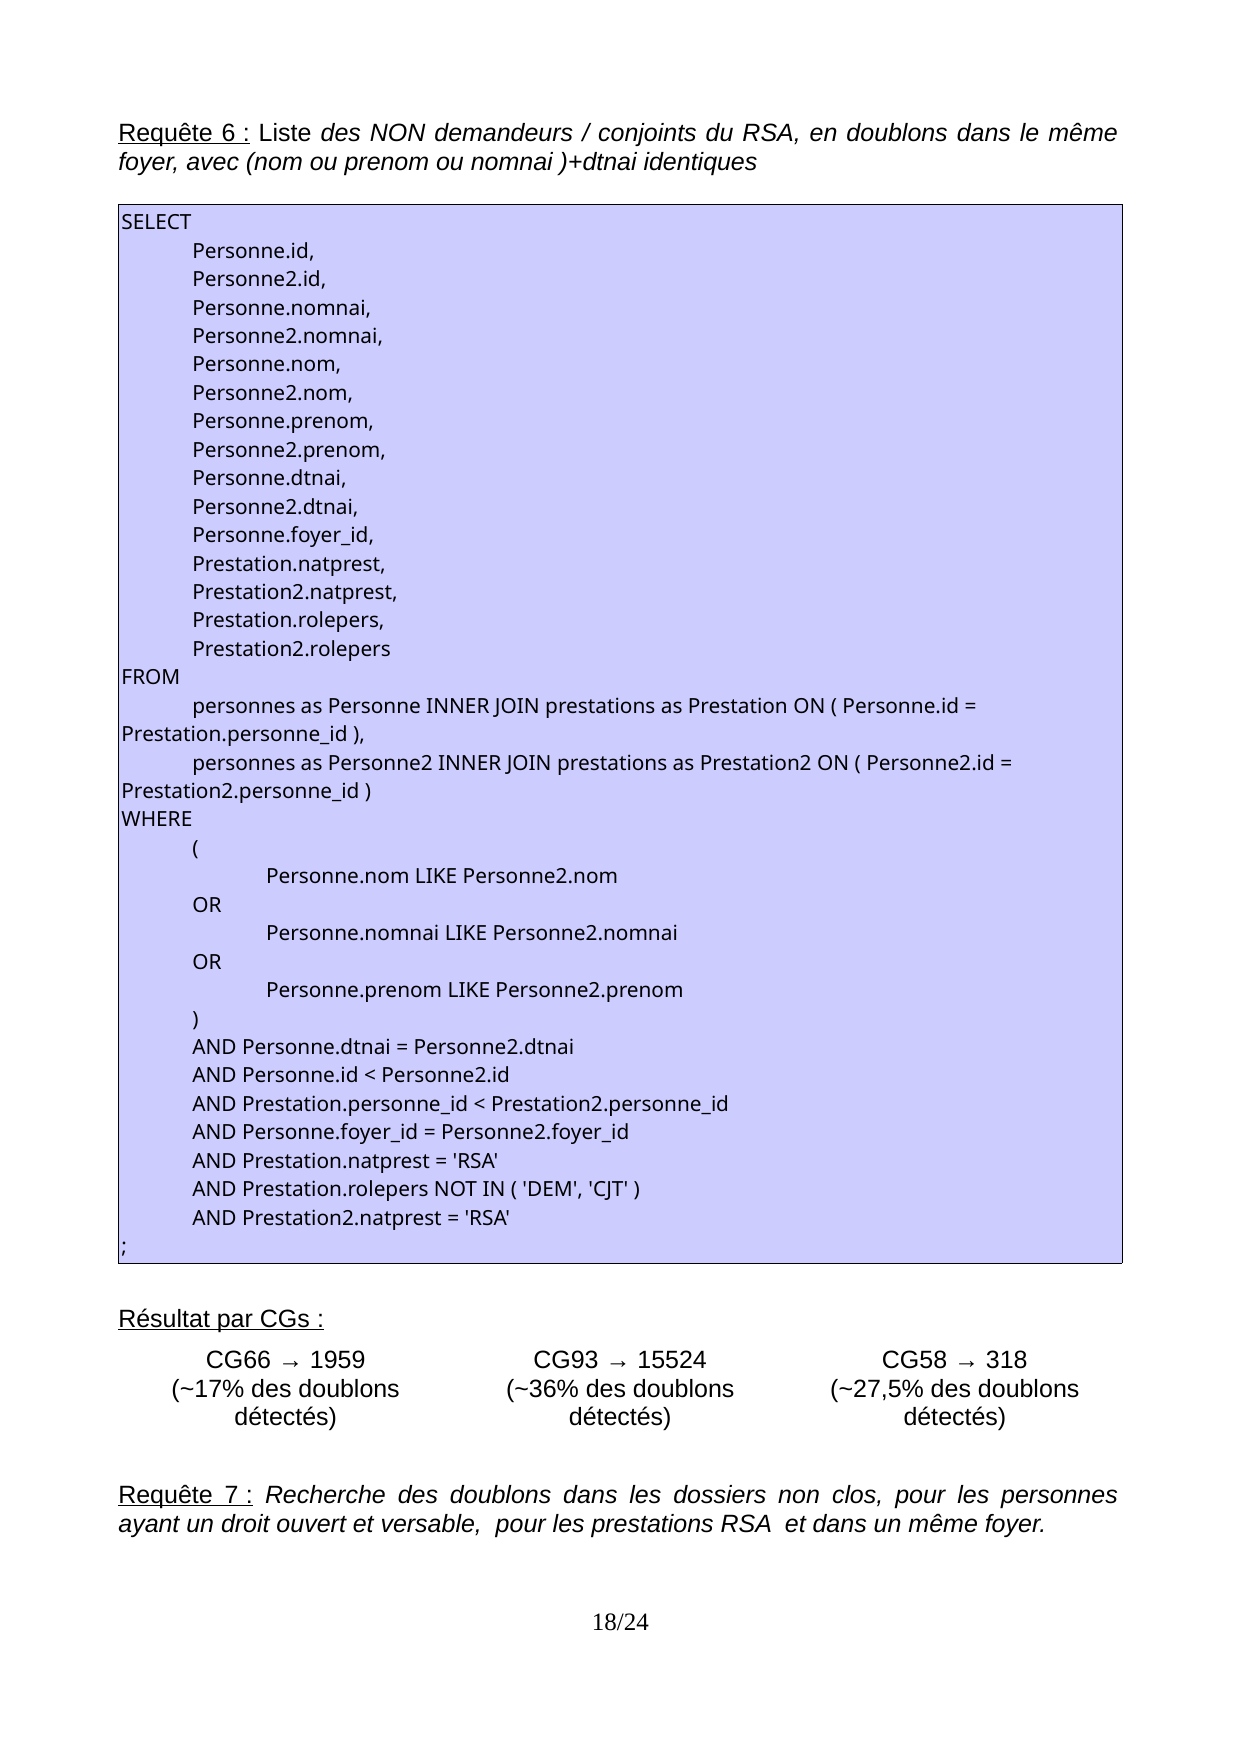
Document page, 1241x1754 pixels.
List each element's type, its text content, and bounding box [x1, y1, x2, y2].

table_header CG93 → 15524 (~36% des doublons détectés) [453, 1339, 787, 1437]
text Personne2.nomnai, [119, 318, 1122, 347]
text AND Personne.foyer_id = Personne2.foyer_id [119, 1114, 1122, 1143]
text Prestation.rolepers, [119, 602, 1122, 631]
text Personne.foyer_id, [119, 517, 1122, 546]
text Personne.nom, [119, 347, 1122, 375]
text Personne2.nom, [119, 375, 1122, 403]
text Personne.prenom, [119, 403, 1122, 432]
text AND Prestation2.natprest = 'RSA' [119, 1200, 1122, 1228]
text ) [119, 1001, 1122, 1029]
text Personne.nom LIKE Personne2.nom [119, 858, 1122, 887]
text AND Personne.id < Personne2.id [119, 1057, 1122, 1086]
text Personne.dtnai, [119, 460, 1122, 489]
text ; [119, 1228, 1122, 1263]
text AND Prestation.natprest = 'RSA' [119, 1143, 1122, 1171]
text AND Prestation.rolepers NOT IN ( 'DEM', 'CJT' ) [119, 1171, 1122, 1200]
text personnes as Personne INNER JOIN prestations as Prestation ON ( Personne.id = Prestation.personne_id ), [119, 688, 1122, 745]
text ( [119, 830, 1122, 858]
text Personne.nomnai, [119, 290, 1122, 318]
text Personne.id, [119, 233, 1122, 261]
table_header CG58 → 318 (~27,5% des doublons détectés) [787, 1339, 1122, 1437]
text Prestation2.rolepers [119, 631, 1122, 659]
text AND Prestation.personne_id < Prestation2.personne_id [119, 1086, 1122, 1114]
text Requête 6 : Liste des NON demandeurs / conjoints du RSA, en doublons dans le même foyer, avec (nom ou prenom ou nomnai )+dtnai identiques [118, 118, 1122, 176]
text AND Personne.dtnai = Personne2.dtnai [119, 1029, 1122, 1057]
text Personne2.id, [119, 261, 1122, 290]
text Personne.nomnai LIKE Personne2.nomnai [119, 915, 1122, 944]
text OR [119, 887, 1122, 915]
text SELECT [119, 205, 1122, 233]
text Personne2.prenom, [119, 432, 1122, 460]
text Résultat par CGs : [118, 1304, 1122, 1333]
text Prestation.natprest, [119, 546, 1122, 574]
table_header CG66 → 1959 (~17% des doublons détectés) [118, 1339, 453, 1437]
text WHERE [119, 802, 1122, 830]
text Personne2.dtnai, [119, 489, 1122, 517]
text personnes as Personne2 INNER JOIN prestations as Prestation2 ON ( Personne2.id = Prestation2.personne_id ) [119, 745, 1122, 802]
text OR [119, 944, 1122, 972]
text Personne.prenom LIKE Personne2.prenom [119, 972, 1122, 1001]
text Requête 7 : Recherche des doublons dans les dossiers non clos, pour les personnes ayant un droit ouvert et versable, pour les prestations RSA et dans un même foyer. [118, 1480, 1122, 1537]
text FROM [119, 659, 1122, 688]
text Prestation2.natprest, [119, 574, 1122, 602]
